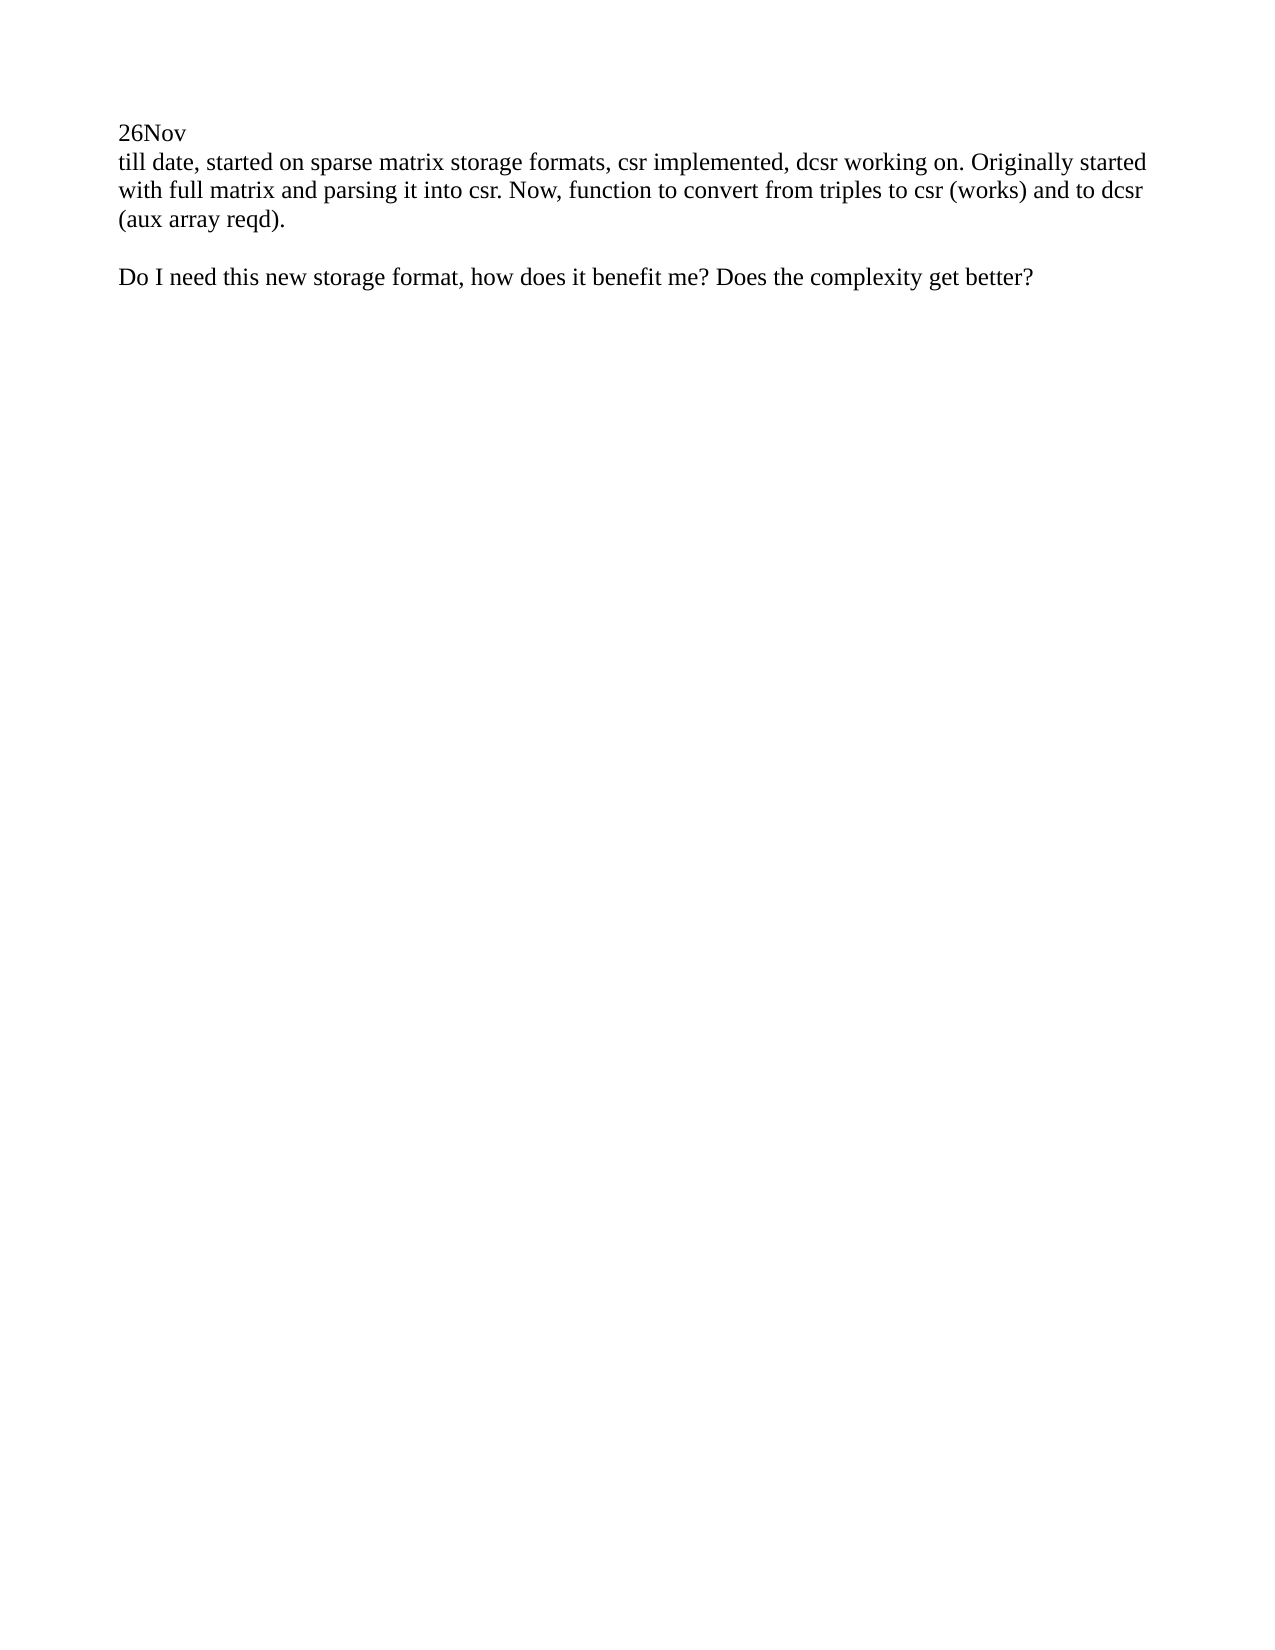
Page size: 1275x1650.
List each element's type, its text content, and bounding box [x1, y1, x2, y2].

text 26Nov [118, 118, 1157, 147]
text Do I need this new storage format, how does it benefit me? Does the complexity get better? [118, 262, 1157, 291]
text till date, started on sparse matrix storage formats, csr implemented, dcsr working on. Originally started with full matrix and parsing it into csr. Now, function to convert from triples to csr (works) and to dcsr (aux array reqd). [118, 147, 1157, 233]
